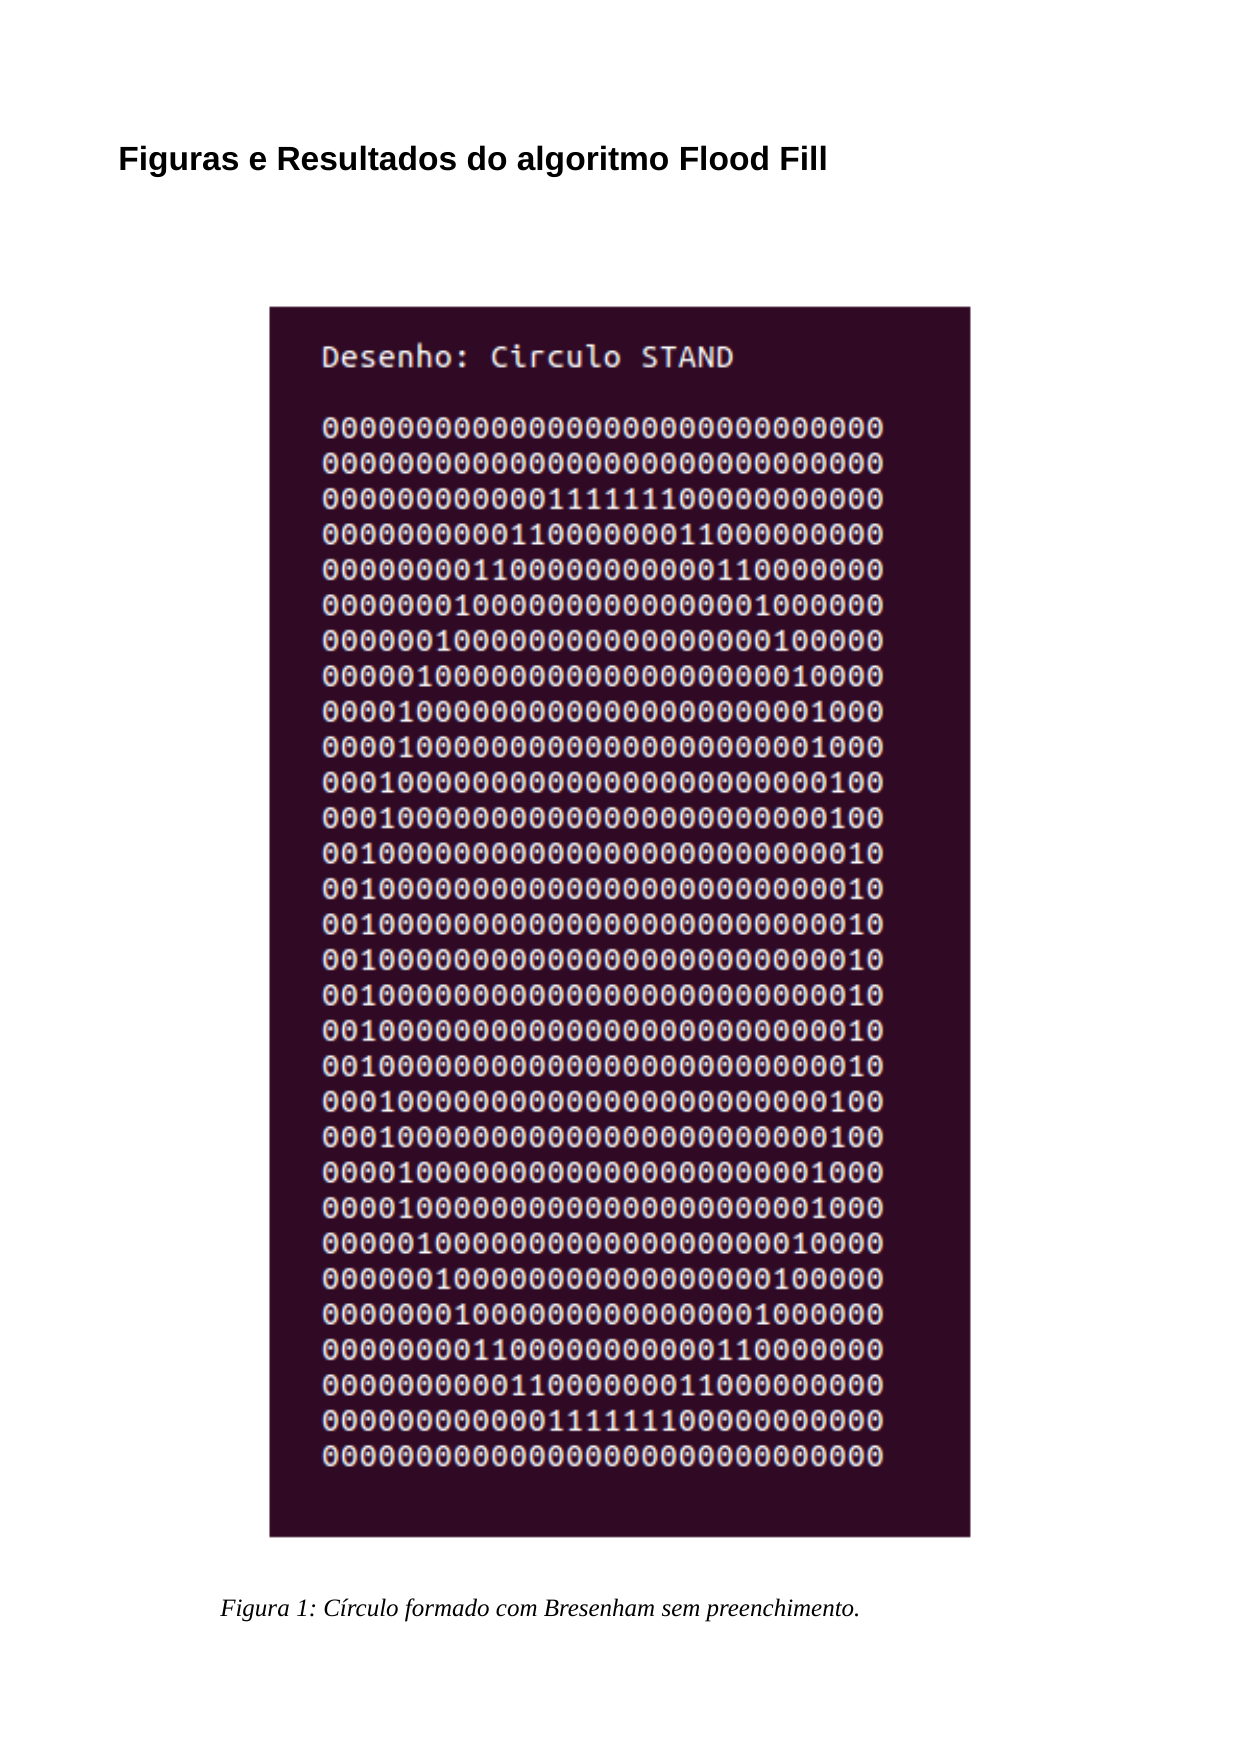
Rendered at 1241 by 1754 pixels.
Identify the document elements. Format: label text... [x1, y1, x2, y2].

picture [220, 251, 1020, 1594]
text Figura 1: Círculo formado com Bresenham sem preenchimento. [220, 1594, 1020, 1622]
subtitle Figuras e Resultados do algoritmo Flood Fill [118, 139, 1122, 178]
